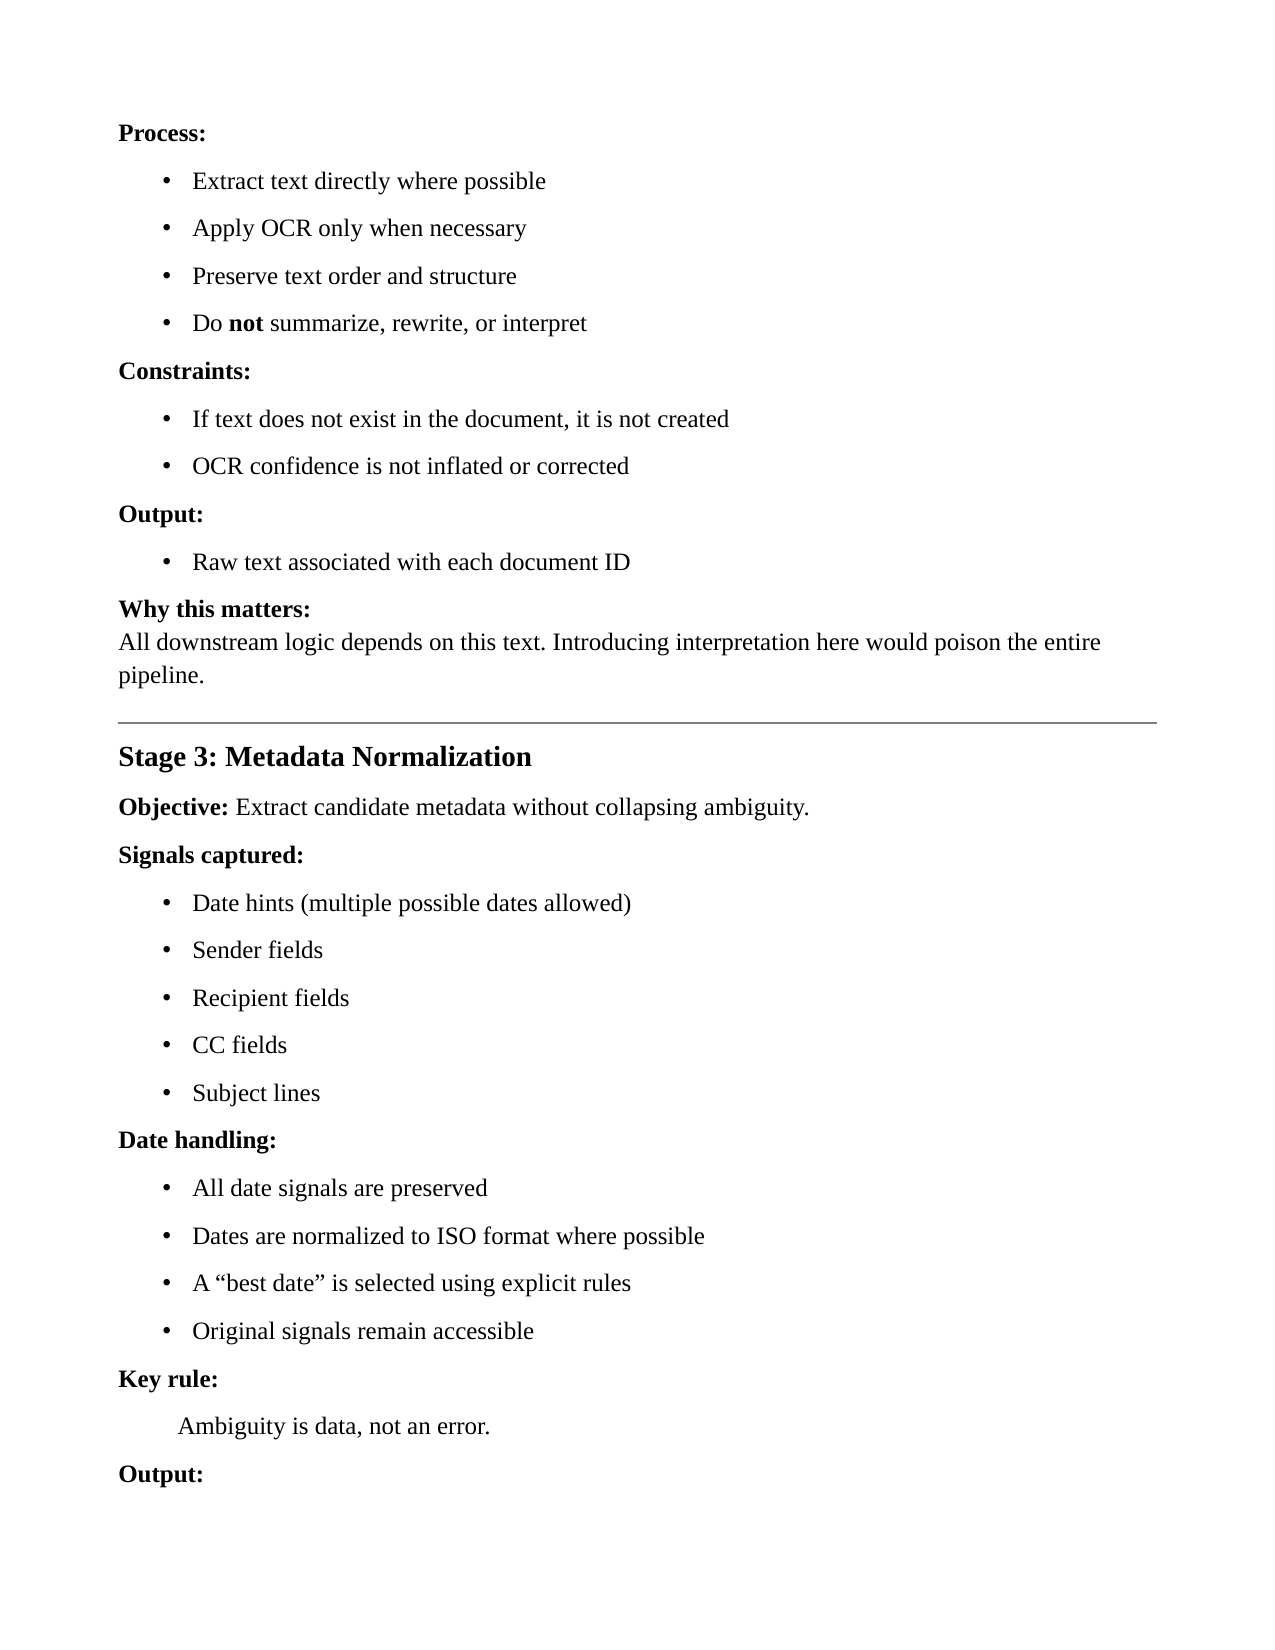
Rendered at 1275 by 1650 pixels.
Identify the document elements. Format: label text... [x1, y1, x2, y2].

list Do not summarize, rewrite, or interpret [162, 308, 1157, 337]
list Raw text associated with each document ID [162, 547, 1157, 575]
text Why this matters: All downstream logic depends on this text. Introducing interpretation here would poison the entire pipeline. [118, 594, 1157, 689]
text Process: [118, 118, 1157, 147]
list All date signals are preserved [162, 1173, 1157, 1202]
text Signals captured: [118, 840, 1157, 869]
list Dates are normalized to ISO format where possible [162, 1221, 1157, 1249]
list Sender fields [162, 935, 1157, 964]
text Constraints: [118, 356, 1157, 385]
text Ambiguity is data, not an error. [177, 1411, 1098, 1440]
text Key rule: [118, 1364, 1157, 1392]
list Subject lines [162, 1078, 1157, 1107]
text Output: [118, 499, 1157, 528]
text Output: [118, 1459, 1157, 1488]
list If text does not exist in the document, it is not created [162, 404, 1157, 432]
list A “best date” is selected using explicit rules [162, 1268, 1157, 1297]
text Date handling: [118, 1126, 1157, 1154]
list CC fields [162, 1030, 1157, 1059]
list Preserve text order and structure [162, 261, 1157, 290]
list OCR confidence is not inflated or corrected [162, 451, 1157, 480]
list Date hints (multiple possible dates allowed) [162, 888, 1157, 916]
text Objective: Extract candidate metadata without collapsing ambiguity. [118, 792, 1157, 821]
subtitle Stage 3: Metadata Normalization [118, 739, 1157, 773]
list Original signals remain accessible [162, 1316, 1157, 1345]
list Apply OCR only when necessary [162, 213, 1157, 242]
list Extract text directly where possible [162, 166, 1157, 194]
list Recipient fields [162, 983, 1157, 1012]
